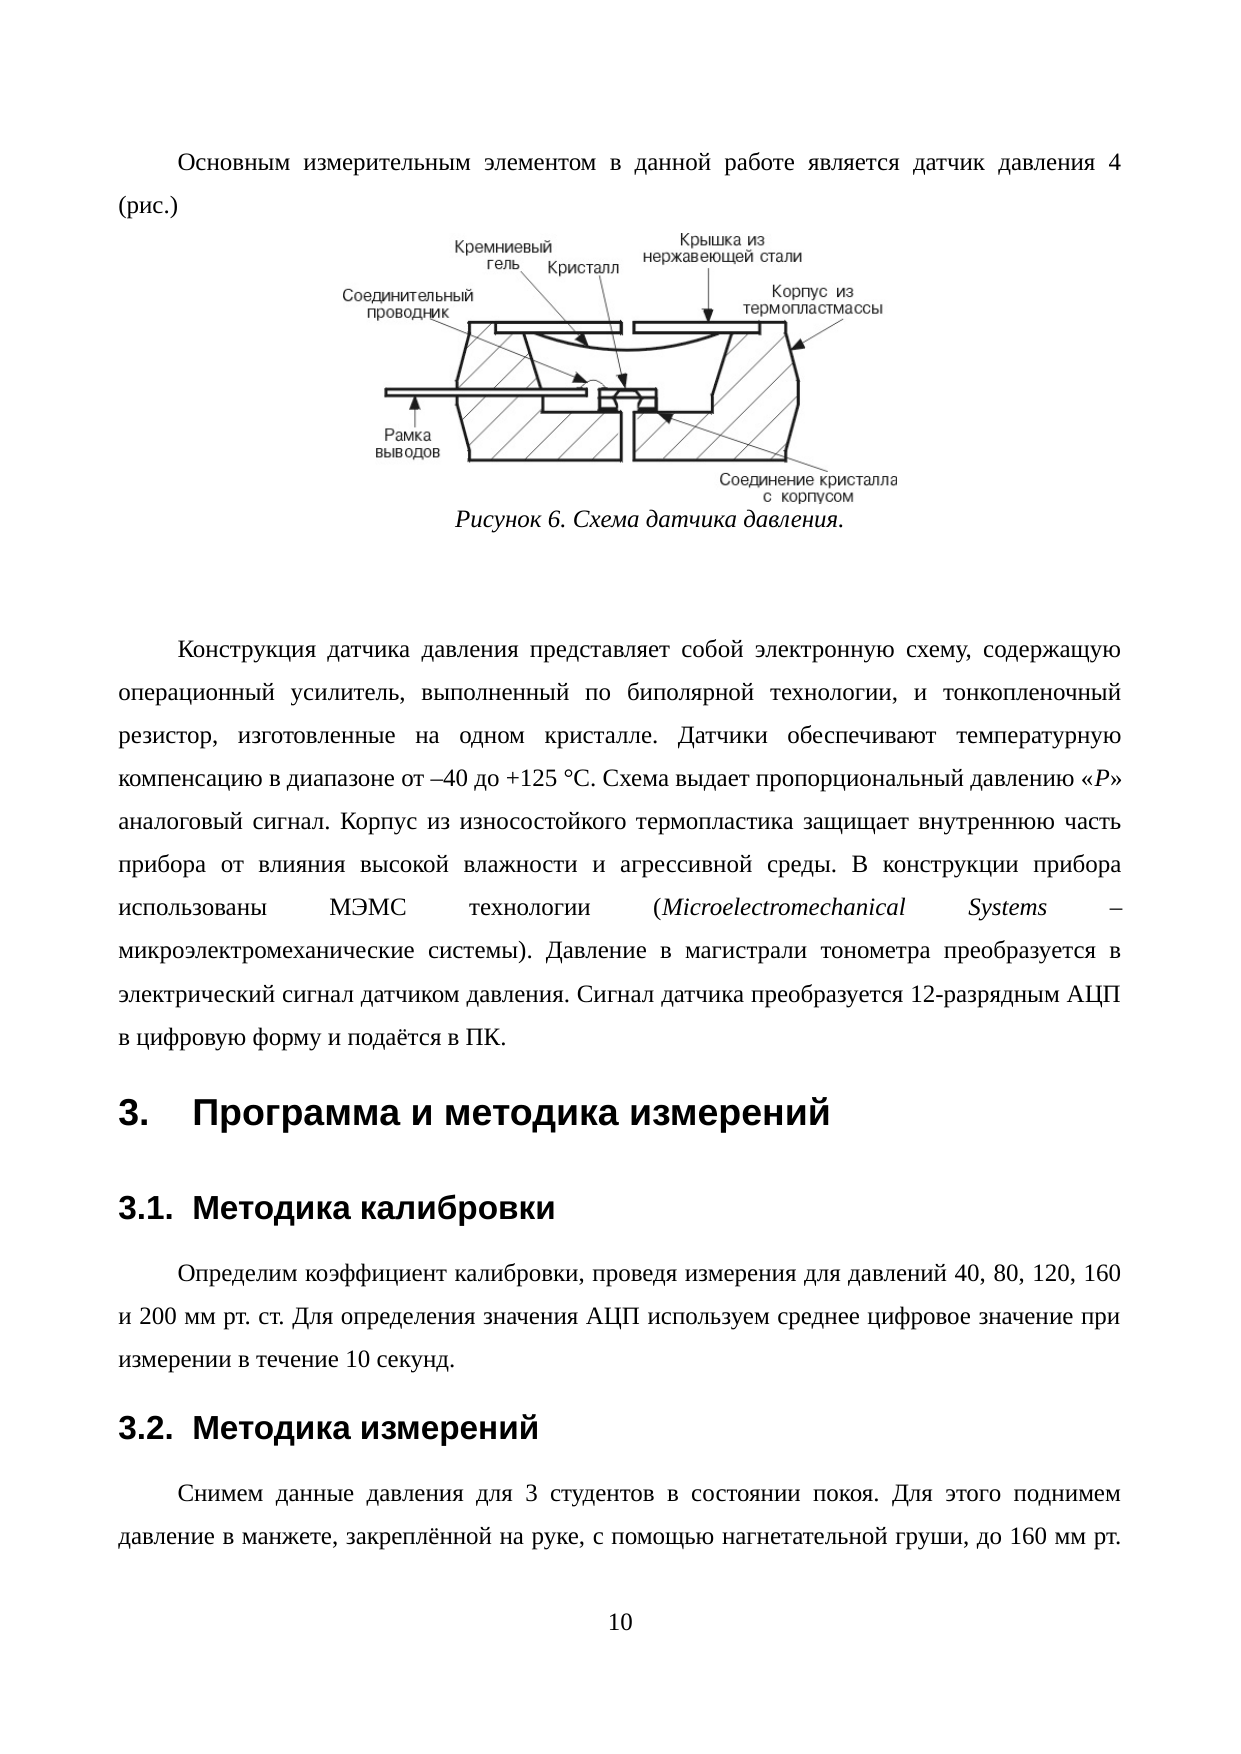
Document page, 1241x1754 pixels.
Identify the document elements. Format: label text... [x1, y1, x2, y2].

text Основным измерительным элементом в данной работе является датчик давления 4 (рис.) [118, 147, 1122, 219]
text Снимем данные давления для 3 студентов в состоянии покоя. Для этого поднимем давление в манжете, закреплённой на руке, с помощью нагнетательной груши, до 160 мм рт. [118, 1478, 1122, 1550]
picture [342, 233, 898, 505]
text Рисунок 6. Схема датчика давления. [118, 504, 1122, 533]
subtitle Методика калибровки [118, 1188, 1122, 1226]
text Определим коэффициент калибровки, проведя измерения для давлений 40, 80, 120, 160 и 200 мм рт. ст. Для определения значения АЦП используем среднее цифровое значение при измерении в течение 10 секунд. [118, 1258, 1122, 1373]
subtitle Методика измерений [118, 1408, 1122, 1447]
subtitle Программа и методика измерений [118, 1090, 1122, 1133]
text Конструкция датчика давления представляет собой электронную схему, содержащую операционный усилитель, выполненный по биполярной технологии, и тонкопленочный резистор, изготовленные на одном кристалле. Датчики обеспечивают температурную компенсацию в диапазоне от –40 до +125 °C. Схема выдает пропорциональный давлению «Р» аналоговый сигнал. Корпус из износостойкого термопластика защищает внутреннюю часть прибора от влияния высокой влажности и агрессивной среды. В конструкции прибора использованы МЭМС технологии (Microelectromechanical Systems – микроэлектромеханические системы). Давление в магистрали тонометра преобразуется в электрический сигнал датчиком давления. Сигнал датчика преобразуется 12-разрядным АЦП в цифровую форму и подаётся в ПК. [118, 634, 1122, 1051]
